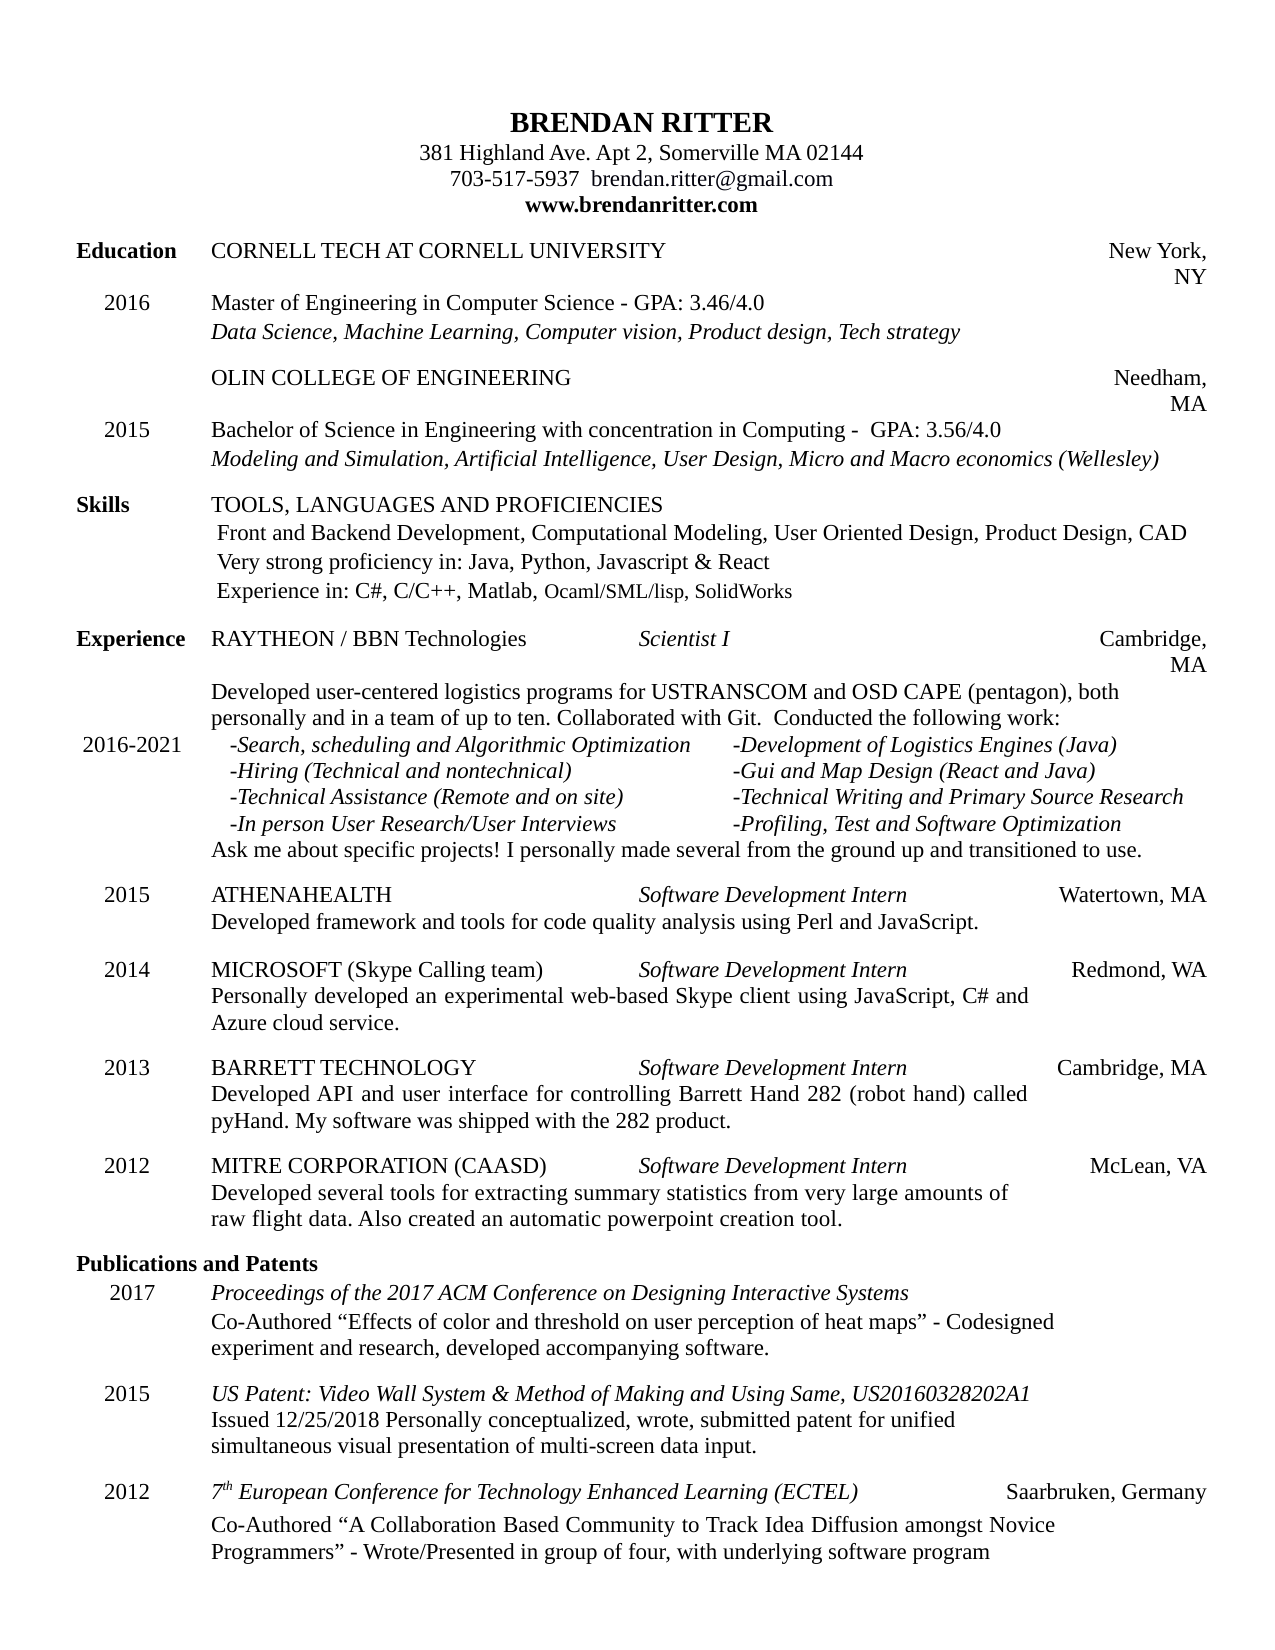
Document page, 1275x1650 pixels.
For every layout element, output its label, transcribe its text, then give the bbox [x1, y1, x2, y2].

table_cell -Technical Writing and Primary Source Research [721, 783, 1218, 810]
table_cell MICROSOFT (Skype Calling team) [200, 956, 627, 982]
table_cell [65, 1035, 1218, 1054]
table_cell -Development of Logistics Engines (Java) [721, 731, 1218, 757]
table_cell [1041, 982, 1218, 1035]
table_cell [1068, 318, 1218, 344]
table_cell Scientist I [627, 625, 1068, 678]
table_cell 7th European Conference for Technology Enhanced Learning (ECTEL) [200, 1478, 984, 1511]
table_cell [1041, 1279, 1218, 1308]
table_header Brendan Ritter 381 Highland Ave. Apt 2, Somerville MA 02144 703-517-5937 brendan.ritter@gmail.com www.brendanritter.com [65, 105, 1218, 237]
table_cell [1041, 1251, 1218, 1279]
table_cell [1041, 290, 1218, 318]
table_cell Co-Authored “Effects of color and threshold on user perception of heat maps” - Codesigned experiment and research, developed accompanying software. [200, 1308, 1068, 1361]
table_cell [65, 577, 199, 606]
table_cell Cambridge, MA [955, 1054, 1218, 1080]
table_cell [1041, 1179, 1218, 1231]
table_cell [65, 364, 199, 416]
table_cell 2014 [65, 956, 199, 982]
table_cell [65, 1308, 199, 1361]
table_cell [1068, 1380, 1218, 1459]
table_cell [65, 520, 205, 548]
table_cell [1041, 1080, 1218, 1133]
table_cell [65, 1361, 1218, 1380]
table_cell [65, 908, 199, 937]
table_cell Master of Engineering in Computer Science - GPA: 3.46/4.0 [200, 290, 1041, 318]
table_cell -In person User Research/User Interviews [200, 810, 721, 836]
table_cell ATHENAHEALTH [200, 882, 627, 908]
table_cell [1041, 491, 1218, 519]
table_cell 2017 [65, 1279, 199, 1308]
table_cell Developed several tools for extracting summary statistics from very large amounts of raw flight data. Also created an automatic powerpoint creation tool. [200, 1179, 1041, 1231]
table_cell Very strong proficiency in: Java, Python, Javascript & React [205, 548, 1218, 577]
table_cell Front and Backend Development, Computational Modeling, User Oriented Design, Product Design, CAD [205, 520, 1218, 548]
table_cell [65, 937, 1218, 956]
table_cell 2015 [65, 1380, 199, 1459]
table_cell Developed user-centered logistics programs for USTRANSCOM and OSD CAPE (pentagon), both personally and in a team of up to ten. Collaborated with Git. Conducted the following work: [200, 678, 1218, 731]
table_cell [65, 982, 199, 1035]
table_cell [65, 1080, 199, 1133]
table_cell [65, 1511, 199, 1564]
table_cell Personally developed an experimental web-based Skype client using JavaScript, C# and Azure cloud service. [200, 982, 1041, 1035]
table_cell 2013 [65, 1054, 199, 1080]
table_cell Skills [65, 491, 199, 519]
table_cell [65, 863, 1218, 882]
table_cell Publications and Patents [65, 1251, 1041, 1279]
table_cell -Profiling, Test and Software Optimization [721, 810, 1218, 836]
table_cell MITRE CORPORATION (CAASD) [200, 1152, 627, 1179]
table_cell [65, 606, 1218, 625]
table_cell [1068, 1308, 1218, 1361]
table_cell Data Science, Machine Learning, Computer vision, Product design, Tech strategy [200, 318, 1068, 344]
table_cell 2016 [65, 290, 199, 318]
table_cell -Gui and Map Design (React and Java) [721, 757, 1218, 783]
table_cell [65, 1459, 1218, 1478]
table_cell -Technical Assistance (Remote and on site) [200, 783, 721, 810]
table_cell Software Development Intern [627, 956, 1041, 982]
table_cell BARRETT TECHNOLOGY [200, 1054, 627, 1080]
table_cell New York, NY [1068, 237, 1218, 289]
table_cell Needham, MA [1068, 364, 1218, 416]
table_cell Ask me about specific projects! I personally made several from the ground up and transitioned to use. [200, 836, 1218, 862]
table_cell CoRNELL TECH at Cornell University [200, 237, 1068, 289]
table_cell Developed API and user interface for controlling Barrett Hand 282 (robot hand) called pyHand. My software was shipped with the 282 product. [200, 1080, 1041, 1133]
table_cell 2012 [65, 1152, 199, 1179]
table_cell Developed framework and tools for code quality analysis using Perl and JavaScript. [200, 908, 992, 937]
table_cell Software Development Intern [627, 1054, 955, 1080]
table_cell 2016-2021 [65, 678, 199, 862]
table_cell [65, 345, 1218, 364]
table_cell Proceedings of the 2017 ACM Conference on Designing Interactive Systems [200, 1279, 1041, 1308]
table_cell [65, 318, 199, 344]
table_cell RAYTHEON / BBN Technologies [200, 625, 627, 678]
table_cell Software Development Intern [627, 882, 927, 908]
table_cell Co-Authored “A Collaboration Based Community to Track Idea Diffusion amongst Novice Programmers” - Wrote/Presented in group of four, with underlying software program [200, 1511, 1068, 1564]
table_cell Redmond, WA [1041, 956, 1218, 982]
table_cell 2015 [65, 416, 199, 445]
table_cell Education [65, 237, 199, 289]
table_cell Modeling and Simulation, Artificial Intelligence, User Design, Micro and Macro economics (Wellesley) [200, 445, 1218, 472]
table_cell McLean, VA [1041, 1152, 1218, 1179]
table_cell [65, 548, 205, 577]
table_cell Experience in: C#, C/C++, Matlab, Ocaml/SML/lisp, SolidWorks [200, 577, 1218, 606]
table_cell Tools, Languages and PROFICIENCIES [200, 491, 1041, 519]
table_cell Olin COllege of engineering [200, 364, 1068, 416]
table_cell -Search, scheduling and Algorithmic Optimization [200, 731, 721, 757]
table_cell Experience [65, 625, 199, 678]
table_cell Saarbruken, Germany [984, 1478, 1218, 1511]
table_cell [1068, 1511, 1218, 1564]
table_cell [1041, 416, 1218, 445]
table_cell -Hiring (Technical and nontechnical) [200, 757, 721, 783]
table_cell Cambridge, MA [1068, 625, 1218, 678]
table_cell 2012 [65, 1478, 199, 1511]
table_cell US Patent: Video Wall System & Method of Making and Using Same, US20160328202A1 Issued 12/25/2018 Personally conceptualized, wrote, submitted patent for unified simultaneous visual presentation of multi-screen data input. [200, 1380, 1068, 1459]
table_cell [65, 445, 199, 472]
table_cell Bachelor of Science in Engineering with concentration in Computing - GPA: 3.56/4.0 [200, 416, 1041, 445]
table_cell Software Development Intern [627, 1152, 1041, 1179]
table_cell [65, 1231, 1218, 1251]
table_cell Watertown, MA [927, 882, 1218, 908]
table_cell [65, 472, 1218, 491]
table_cell [65, 1133, 1218, 1152]
table_cell [65, 1179, 199, 1231]
table_cell [992, 908, 1218, 937]
table_cell 2015 [65, 882, 199, 908]
